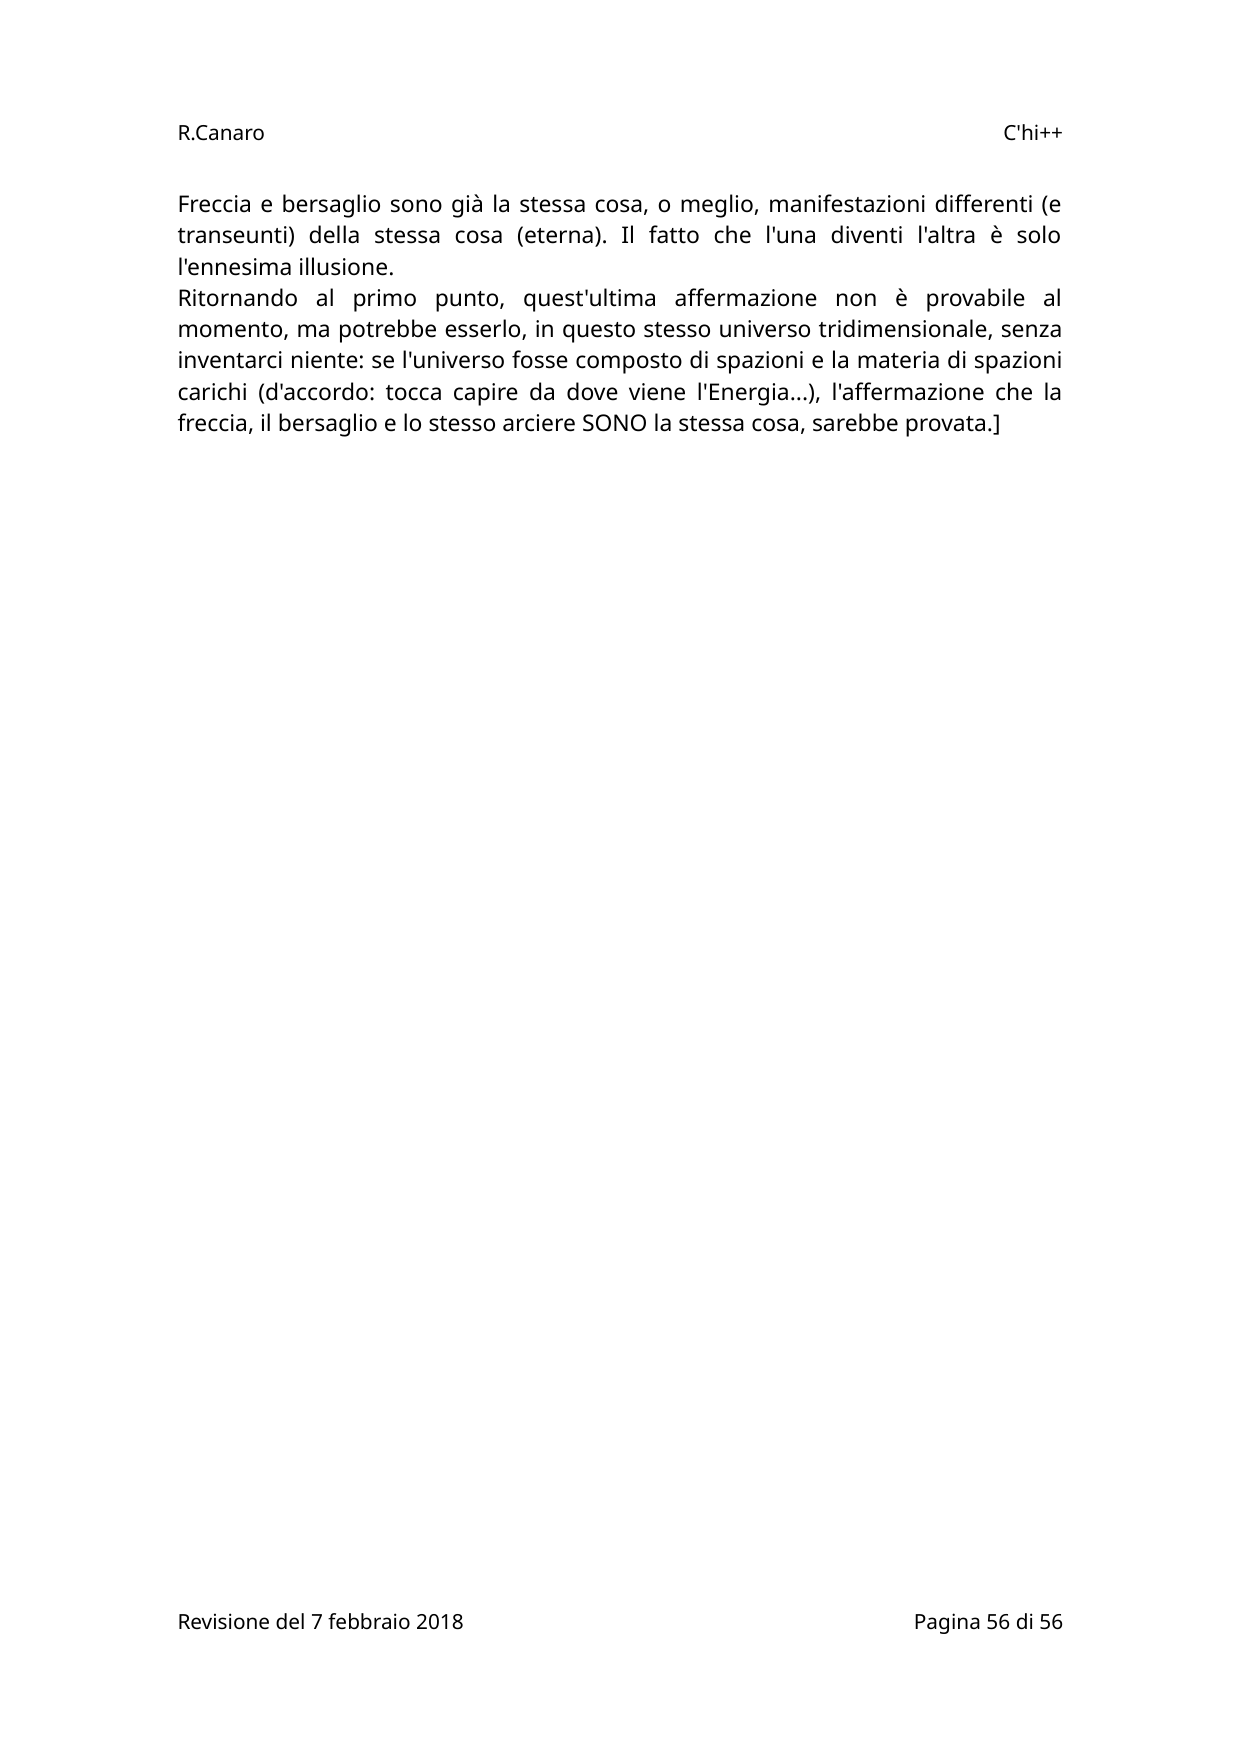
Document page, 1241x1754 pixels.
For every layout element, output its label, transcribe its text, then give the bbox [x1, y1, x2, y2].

text Freccia e bersaglio sono già la stessa cosa, o meglio, manifestazioni differenti (e transeunti) della stessa cosa (eterna). Il fatto che l'una diventi l'altra è solo l'ennesima illusione. [177, 188, 1063, 282]
text Ritornando al primo punto, quest'ultima affermazione non è provabile al momento, ma potrebbe esserlo, in questo stesso universo tridimensionale, senza inventarci niente: se l'universo fosse composto di spazioni e la materia di spazioni carichi (d'accordo: tocca capire da dove viene l'Energia...), l'affermazione che la freccia, il bersaglio e lo stesso arciere SONO la stessa cosa, sarebbe provata.] [177, 282, 1063, 438]
